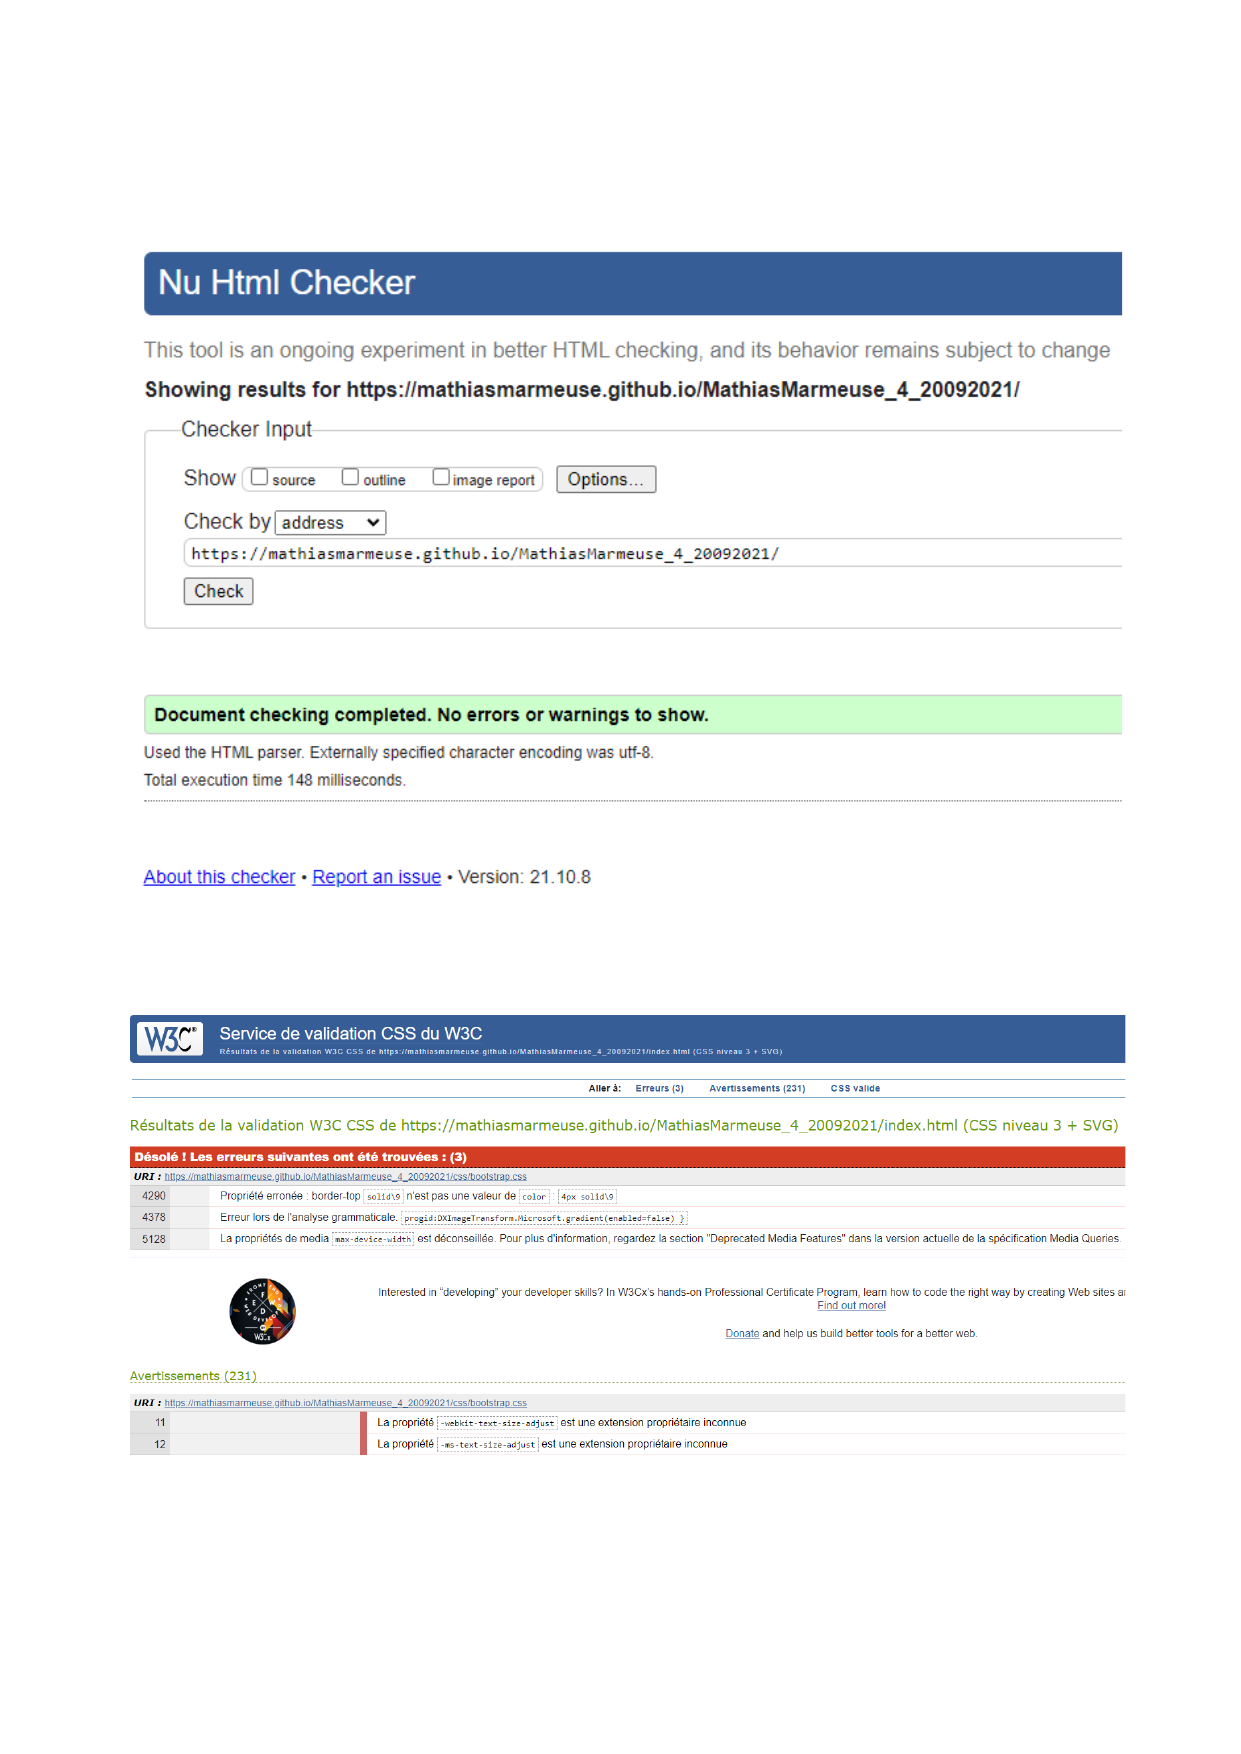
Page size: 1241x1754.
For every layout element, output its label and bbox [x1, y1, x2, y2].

picture [121, 1012, 1126, 1455]
picture [118, 239, 1123, 911]
